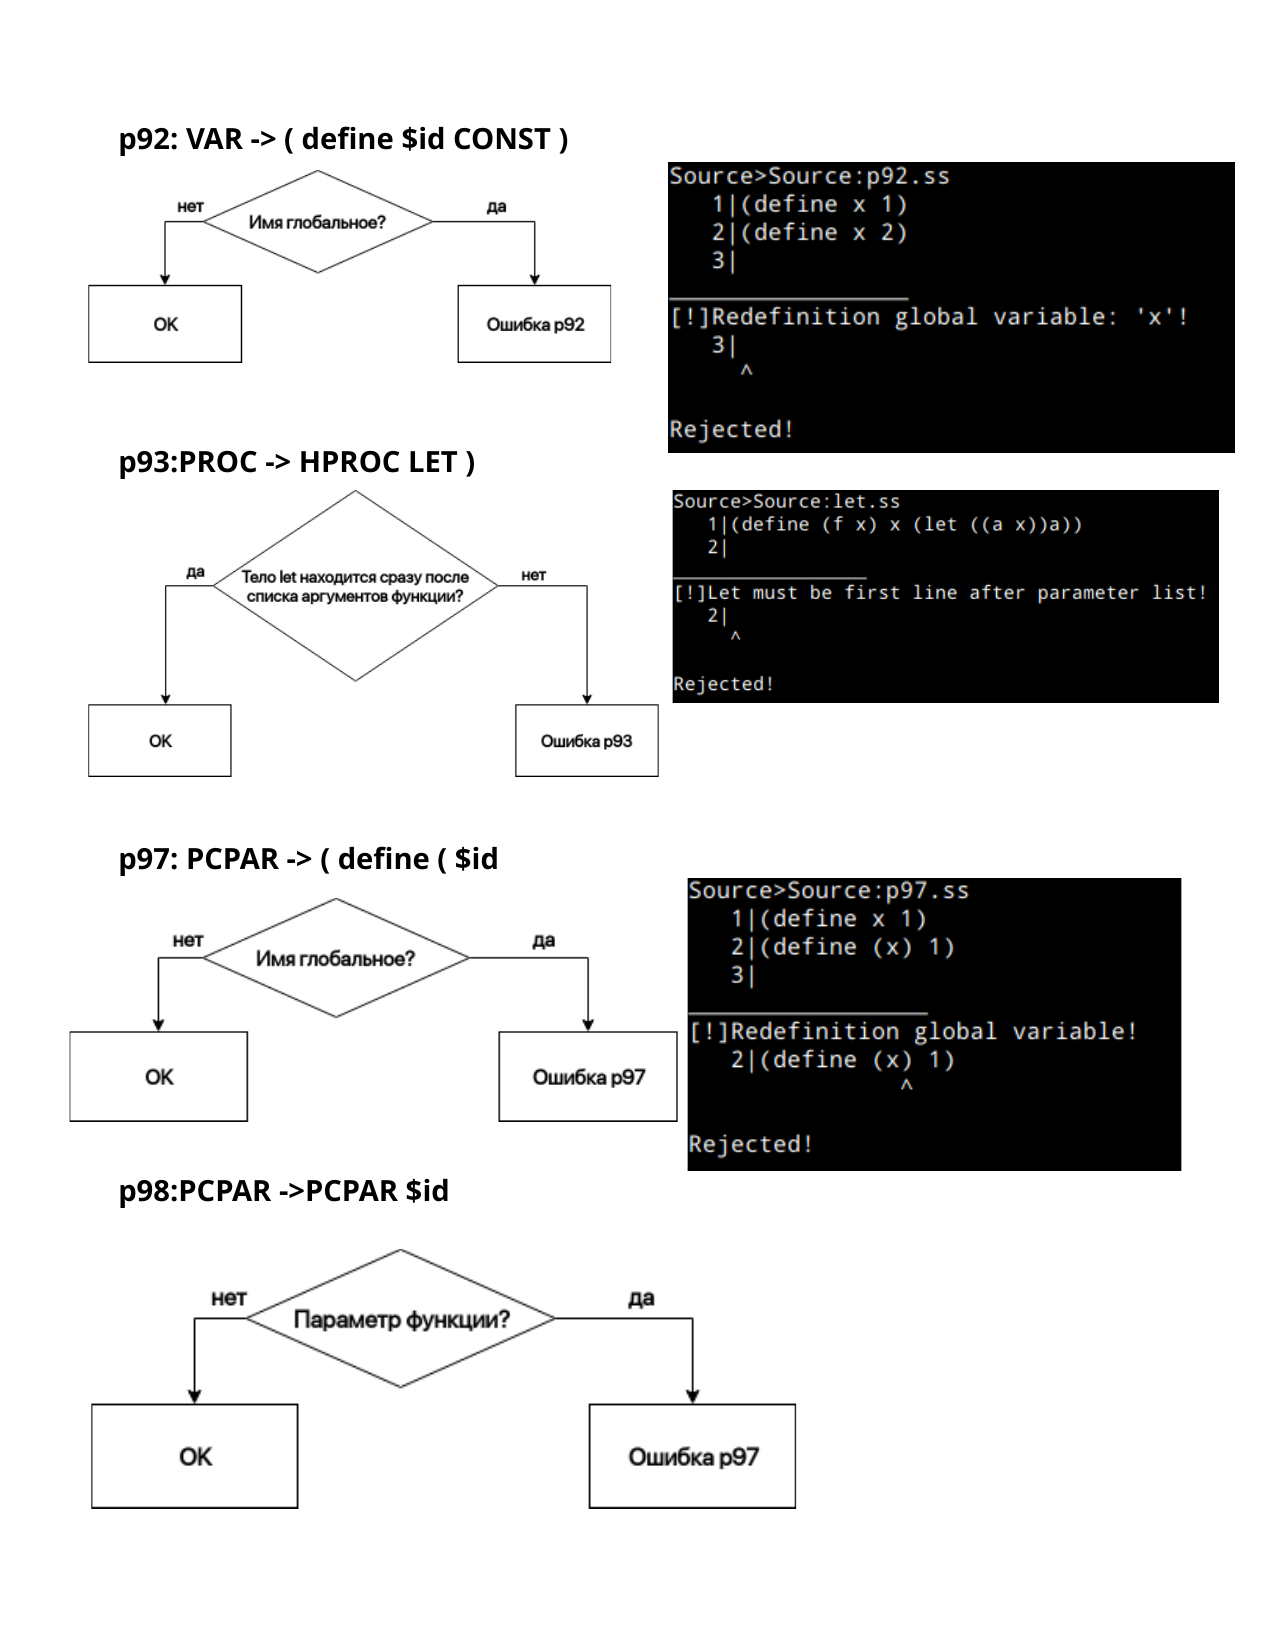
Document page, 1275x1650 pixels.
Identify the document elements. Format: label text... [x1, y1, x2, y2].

text p97: PCPAR -> ( define ( $id [118, 839, 1157, 878]
picture [88, 170, 612, 363]
text p98:PCPAR ->PCPAR $id [118, 878, 1157, 1210]
picture [668, 162, 1235, 453]
picture [672, 490, 1219, 703]
text p93:PROC -> HPROC LET ) [118, 442, 1157, 481]
picture [91, 1249, 797, 1509]
picture [88, 490, 659, 777]
text p92: VAR -> ( define $id CONST ) [118, 118, 1157, 158]
picture [687, 878, 1182, 1171]
picture [69, 898, 678, 1122]
